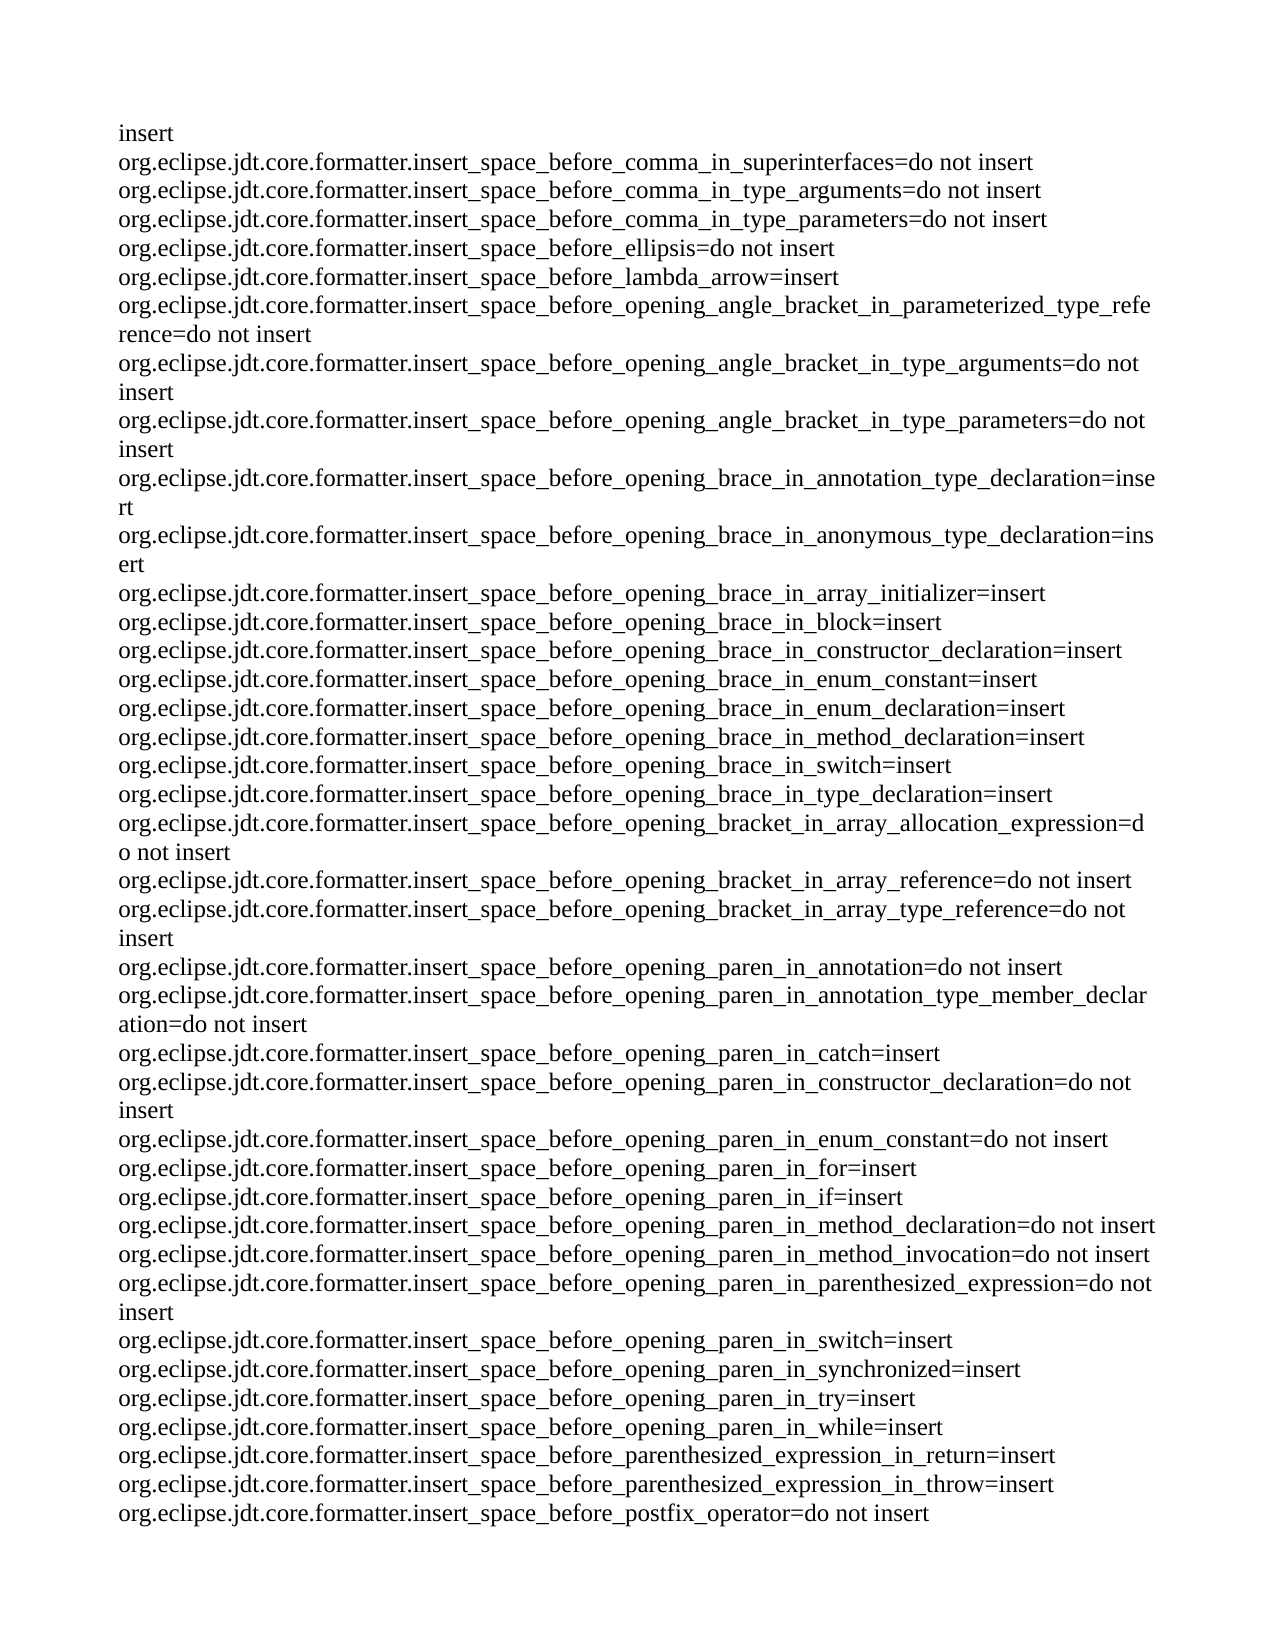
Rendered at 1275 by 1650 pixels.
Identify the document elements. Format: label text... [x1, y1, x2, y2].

text org.eclipse.jdt.core.formatter.insert_space_before_opening_brace_in_constructor_declaration=insert [118, 636, 1157, 664]
text org.eclipse.jdt.core.formatter.insert_space_before_opening_paren_in_enum_constant=do not insert [118, 1124, 1157, 1153]
text org.eclipse.jdt.core.formatter.insert_space_before_opening_paren_in_annotation=do not insert [118, 952, 1157, 981]
text org.eclipse.jdt.core.formatter.insert_space_before_opening_paren_in_constructor_declaration=do not insert [118, 1067, 1157, 1124]
text org.eclipse.jdt.core.formatter.insert_space_before_opening_paren_in_while=insert [118, 1412, 1157, 1441]
text org.eclipse.jdt.core.formatter.insert_space_before_parenthesized_expression_in_return=insert [118, 1441, 1157, 1469]
text org.eclipse.jdt.core.formatter.insert_space_before_opening_paren_in_switch=insert [118, 1326, 1157, 1354]
text org.eclipse.jdt.core.formatter.insert_space_before_parenthesized_expression_in_throw=insert [118, 1469, 1157, 1498]
text org.eclipse.jdt.core.formatter.insert_space_before_comma_in_type_parameters=do not insert [118, 204, 1157, 233]
text org.eclipse.jdt.core.formatter.insert_space_before_opening_paren_in_method_declaration=do not insert [118, 1211, 1157, 1239]
text org.eclipse.jdt.core.formatter.insert_space_before_opening_brace_in_annotation_type_declaration=insert [118, 463, 1157, 521]
text org.eclipse.jdt.core.formatter.insert_space_before_opening_paren_in_method_invocation=do not insert [118, 1239, 1157, 1268]
text org.eclipse.jdt.core.formatter.insert_space_before_opening_angle_bracket_in_parameterized_type_reference=do not insert [118, 291, 1157, 348]
text org.eclipse.jdt.core.formatter.insert_space_before_opening_brace_in_block=insert [118, 607, 1157, 636]
text org.eclipse.jdt.core.formatter.insert_space_before_opening_brace_in_switch=insert [118, 751, 1157, 779]
text org.eclipse.jdt.core.formatter.insert_space_before_postfix_operator=do not insert [118, 1498, 1157, 1527]
text org.eclipse.jdt.core.formatter.insert_space_before_opening_brace_in_enum_declaration=insert [118, 693, 1157, 722]
text org.eclipse.jdt.core.formatter.insert_space_before_opening_bracket_in_array_allocation_expression=do not insert [118, 808, 1157, 866]
text insert [118, 118, 1157, 147]
text org.eclipse.jdt.core.formatter.insert_space_before_opening_paren_in_parenthesized_expression=do not insert [118, 1268, 1157, 1326]
text org.eclipse.jdt.core.formatter.insert_space_before_opening_paren_in_for=insert [118, 1153, 1157, 1182]
text org.eclipse.jdt.core.formatter.insert_space_before_opening_paren_in_synchronized=insert [118, 1354, 1157, 1383]
text org.eclipse.jdt.core.formatter.insert_space_before_ellipsis=do not insert [118, 233, 1157, 262]
text org.eclipse.jdt.core.formatter.insert_space_before_opening_brace_in_anonymous_type_declaration=insert [118, 521, 1157, 578]
text org.eclipse.jdt.core.formatter.insert_space_before_opening_paren_in_annotation_type_member_declaration=do not insert [118, 981, 1157, 1038]
text org.eclipse.jdt.core.formatter.insert_space_before_opening_angle_bracket_in_type_parameters=do not insert [118, 406, 1157, 463]
text org.eclipse.jdt.core.formatter.insert_space_before_comma_in_type_arguments=do not insert [118, 176, 1157, 204]
text org.eclipse.jdt.core.formatter.insert_space_before_opening_bracket_in_array_type_reference=do not insert [118, 894, 1157, 952]
text org.eclipse.jdt.core.formatter.insert_space_before_opening_brace_in_method_declaration=insert [118, 722, 1157, 751]
text org.eclipse.jdt.core.formatter.insert_space_before_opening_paren_in_if=insert [118, 1182, 1157, 1211]
text org.eclipse.jdt.core.formatter.insert_space_before_opening_brace_in_type_declaration=insert [118, 779, 1157, 808]
text org.eclipse.jdt.core.formatter.insert_space_before_opening_brace_in_enum_constant=insert [118, 664, 1157, 693]
text org.eclipse.jdt.core.formatter.insert_space_before_lambda_arrow=insert [118, 262, 1157, 291]
text org.eclipse.jdt.core.formatter.insert_space_before_opening_paren_in_catch=insert [118, 1038, 1157, 1067]
text org.eclipse.jdt.core.formatter.insert_space_before_opening_paren_in_try=insert [118, 1383, 1157, 1412]
text org.eclipse.jdt.core.formatter.insert_space_before_comma_in_superinterfaces=do not insert [118, 147, 1157, 176]
text org.eclipse.jdt.core.formatter.insert_space_before_opening_bracket_in_array_reference=do not insert [118, 866, 1157, 894]
text org.eclipse.jdt.core.formatter.insert_space_before_opening_angle_bracket_in_type_arguments=do not insert [118, 348, 1157, 406]
text org.eclipse.jdt.core.formatter.insert_space_before_opening_brace_in_array_initializer=insert [118, 578, 1157, 607]
